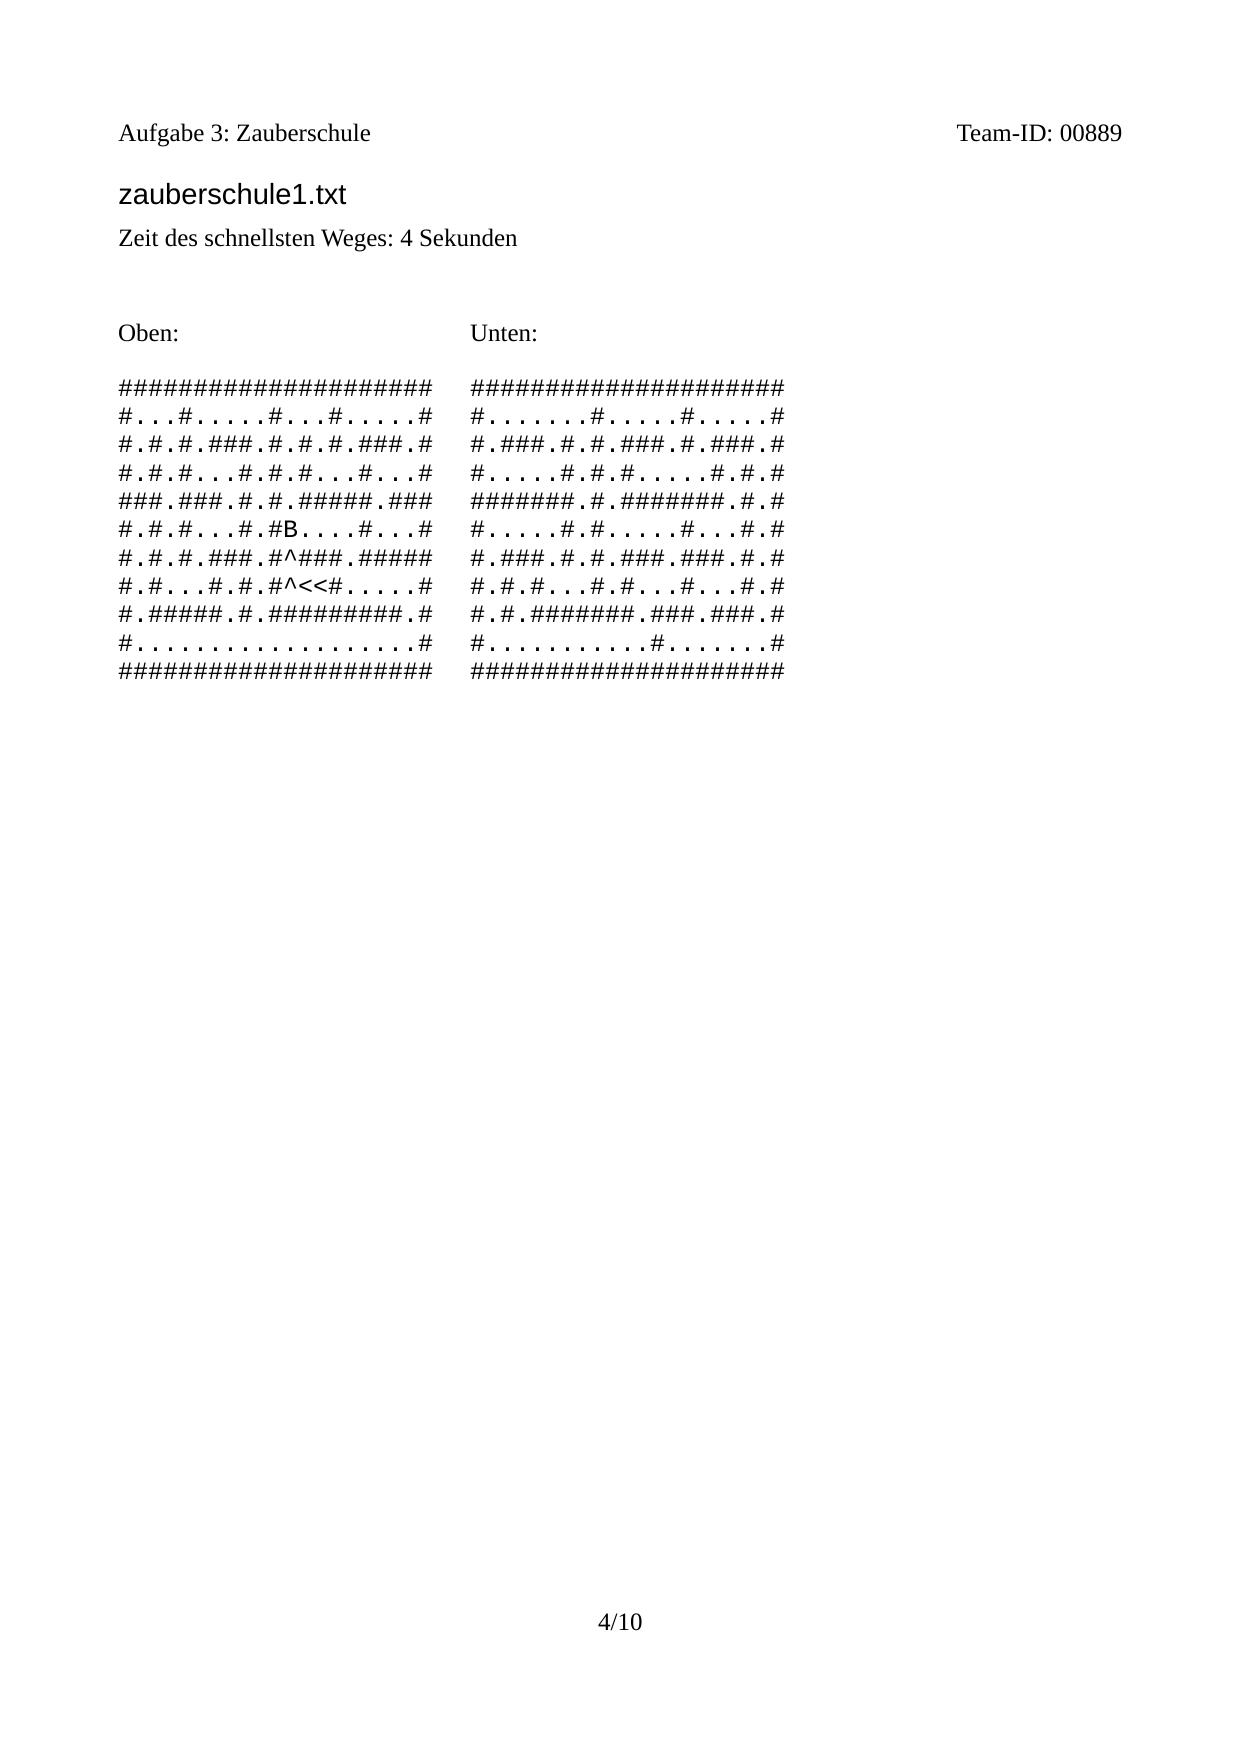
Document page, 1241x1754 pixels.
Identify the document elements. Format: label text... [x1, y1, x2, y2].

text Zeit des schnellsten Weges: 4 Sekunden [118, 223, 1122, 252]
subtitle zauberschule1.txt [118, 177, 1122, 210]
